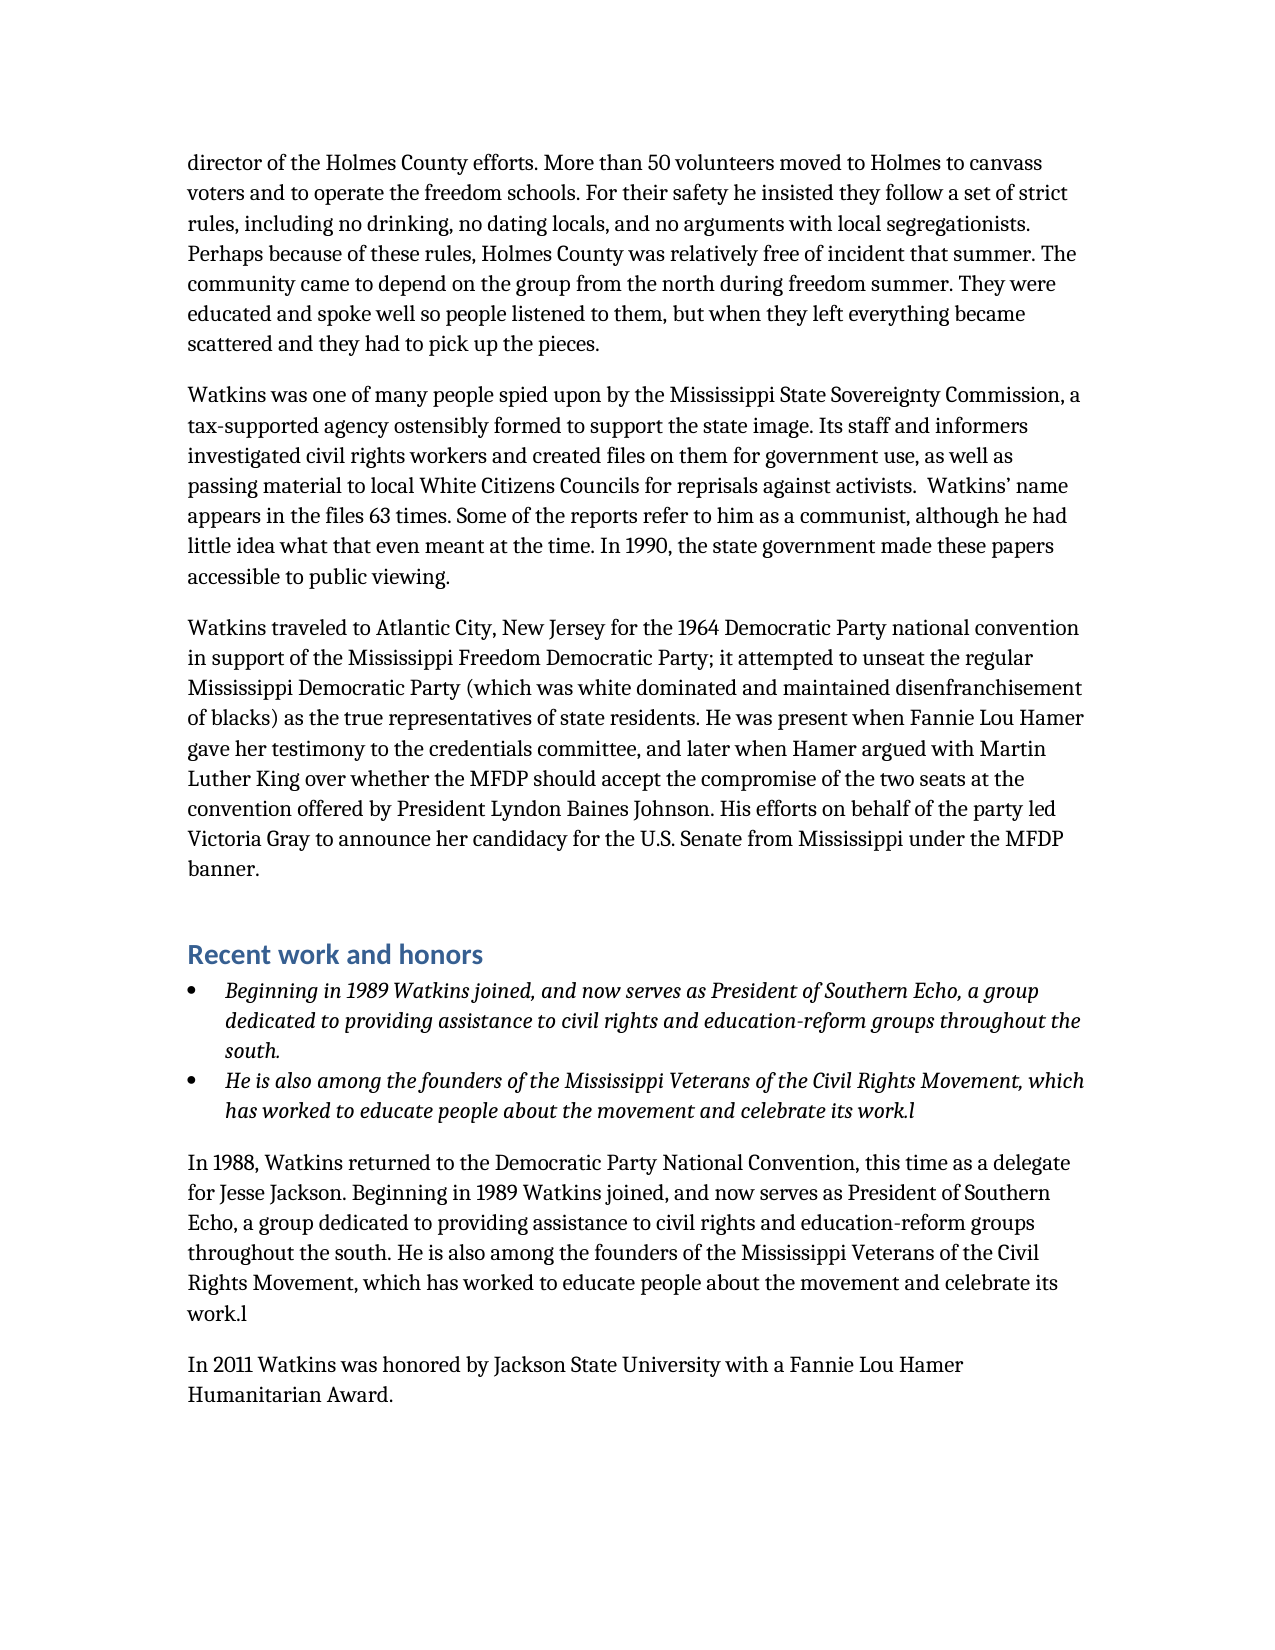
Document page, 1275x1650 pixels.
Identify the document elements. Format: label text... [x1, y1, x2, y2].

text In 1988, Watkins returned to the Democratic Party National Convention, this time as a delegate for Jesse Jackson. Beginning in 1989 Watkins joined, and now serves as President of Southern Echo, a group dedicated to providing assistance to civil rights and education-reform groups throughout the south. He is also among the founders of the Mississippi Veterans of the Civil Rights Movement, which has worked to educate people about the movement and celebrate its work.l [187, 1149, 1087, 1327]
text Watkins was one of many people spied upon by the Mississippi State Sovereignty Commission, a tax-supported agency ostensibly formed to support the state image. Its staff and informers investigated civil rights workers and created files on them for government use, as well as passing material to local White Citizens Councils for reprisals against activists. Watkins’ name appears in the files 63 times. Some of the reports refer to him as a communist, although he had little idea what that even meant at the time. In 1990, the state government made these papers accessible to public viewing. [187, 382, 1087, 590]
subtitle Recent work and honors [187, 936, 1087, 972]
list He is also among the founders of the Mississippi Veterans of the Civil Rights Movement, which has worked to educate people about the movement and celebrate its work.l [187, 1068, 1087, 1124]
text Watkins traveled to Atlantic City, New Jersey for the 1964 Democratic Party national convention in support of the Mississippi Freedom Democratic Party; it attempted to unseat the regular Mississippi Democratic Party (which was white dominated and maintained disenfranchisement of blacks) as the true representatives of state residents. He was present when Fannie Lou Hamer gave her testimony to the credentials committee, and later when Hamer argued with Martin Luther King over whether the MFDP should accept the compromise of the two seats at the convention offered by President Lyndon Baines Johnson. His efforts on behalf of the party led Victoria Gray to announce her candidacy for the U.S. Senate from Mississippi under the MFDP banner. [187, 614, 1087, 883]
text In 2011 Watkins was honored by Jackson State University with a Fannie Lou Hamer Humanitarian Award. [187, 1351, 1087, 1408]
text director of the Holmes County efforts. More than 50 volunteers moved to Holmes to canvass voters and to operate the freedom schools. For their safety he insisted they follow a set of strict rules, including no drinking, no dating locals, and no arguments with local segregationists. Perhaps because of these rules, Holmes County was relatively free of incident that summer. The community came to depend on the group from the north during freedom summer. They were educated and spoke well so people listened to them, but when they left everything became scattered and they had to pick up the pieces. [187, 150, 1087, 358]
list Beginning in 1989 Watkins joined, and now serves as President of Southern Echo, a group dedicated to providing assistance to civil rights and education-reform groups throughout the south. [187, 977, 1087, 1064]
